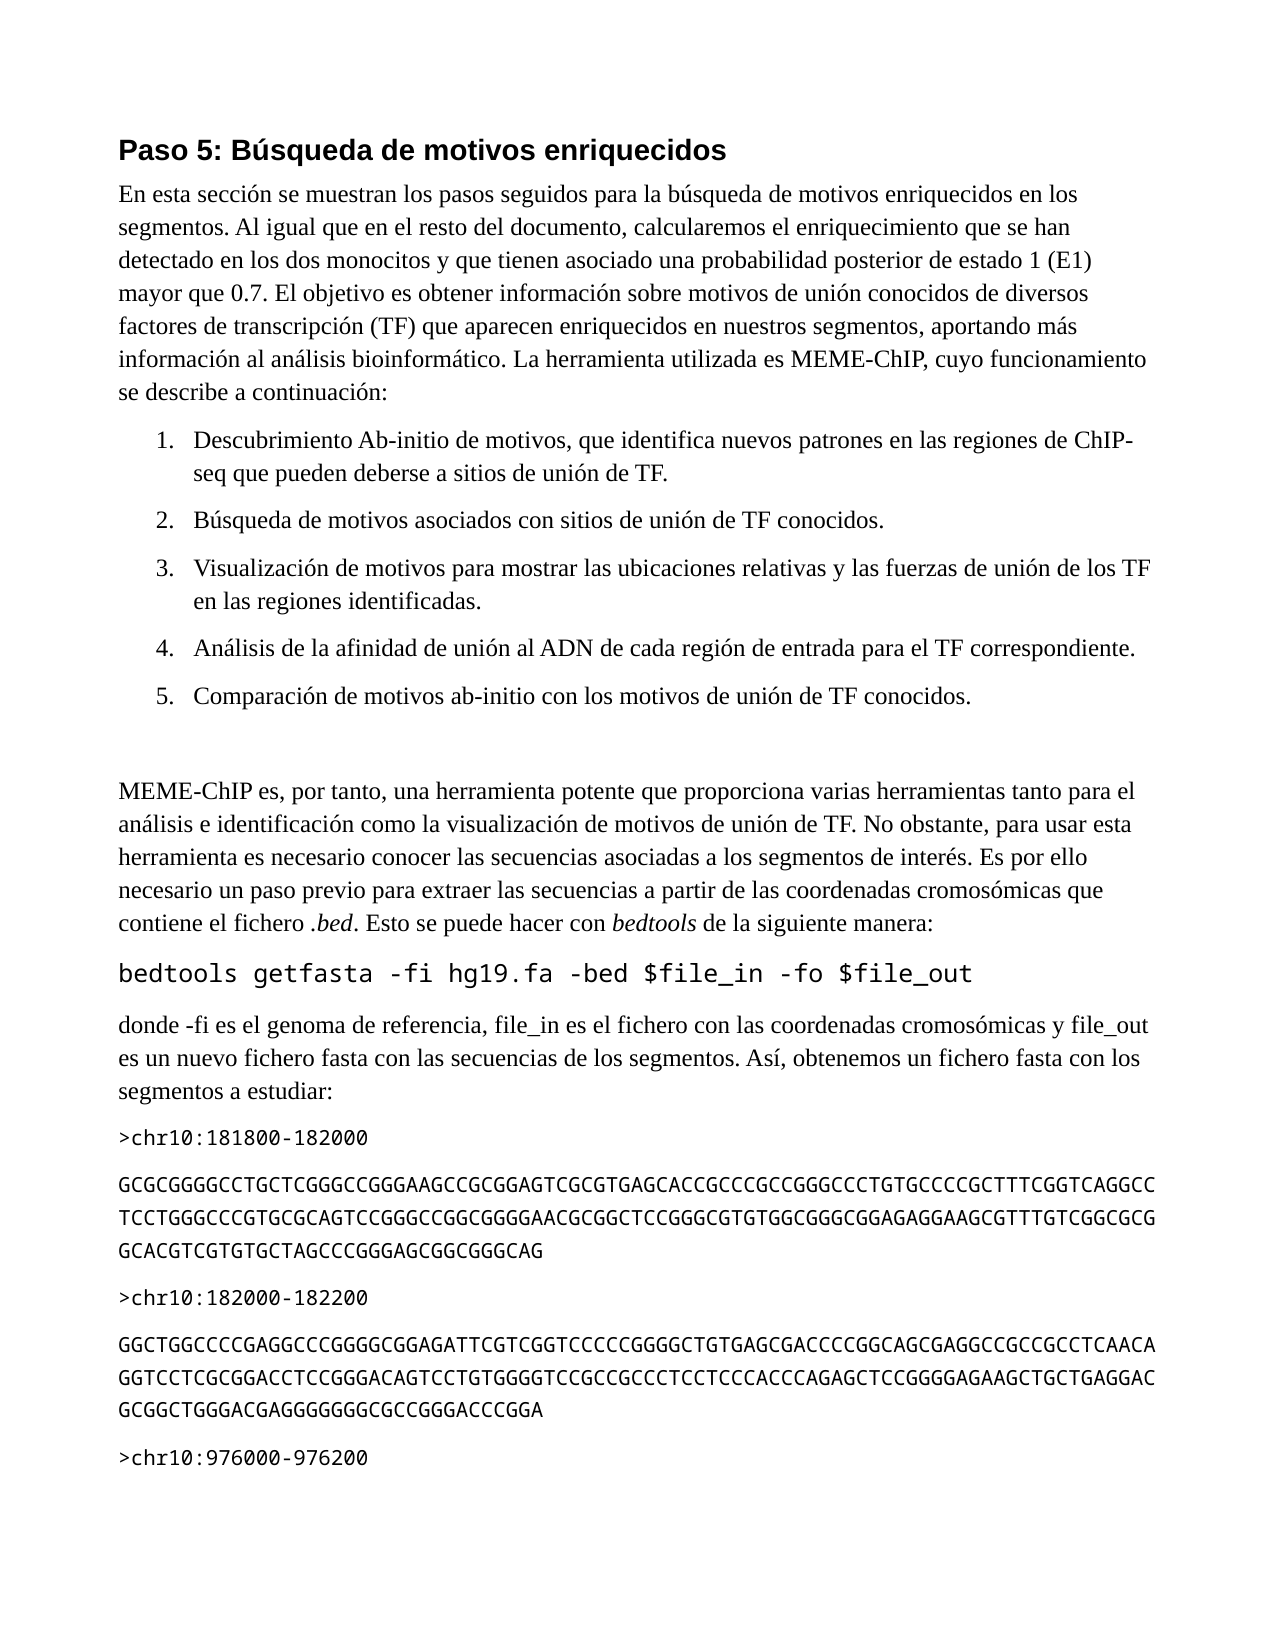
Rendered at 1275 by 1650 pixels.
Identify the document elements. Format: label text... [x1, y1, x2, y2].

list Descubrimiento Ab-initio de motivos, que identifica nuevos patrones en las regiones de ChIP-seq que pueden deberse a sitios de unión de TF. [156, 425, 1157, 486]
text donde -fi es el genoma de referencia, file_in es el fichero con las coordenadas cromosómicas y file_out es un nuevo fichero fasta con las secuencias de los segmentos. Así, obtenemos un fichero fasta con los segmentos a estudiar: [118, 1010, 1157, 1104]
list Análisis de la afinidad de unión al ADN de cada región de entrada para el TF correspondiente. [156, 633, 1157, 662]
text En esta sección se muestran los pasos seguidos para la búsqueda de motivos enriquecidos en los segmentos. Al igual que en el resto del documento, calcularemos el enriquecimiento que se han detectado en los dos monocitos y que tienen asociado una probabilidad posterior de estado 1 (E1) mayor que 0.7. El objetivo es obtener información sobre motivos de unión conocidos de diversos factores de transcripción (TF) que aparecen enriquecidos en nuestros segmentos, aportando más información al análisis bioinformático. La herramienta utilizada es MEME-ChIP, cuyo funcionamiento se describe a continuación: [118, 179, 1157, 406]
text >chr10:181800-182000 [118, 1123, 1157, 1152]
list Visualización de motivos para mostrar las ubicaciones relativas y las fuerzas de unión de los TF en las regiones identificadas. [156, 553, 1157, 615]
text MEME-ChIP es, por tanto, una herramienta potente que proporciona varias herramientas tanto para el análisis e identificación como la visualización de motivos de unión de TF. No obstante, para usar esta herramienta es necesario conocer las secuencias asociadas a los segmentos de interés. Es por ello necesario un paso previo para extraer las secuencias a partir de las coordenadas cromosómicas que contiene el fichero .bed. Esto se puede hacer con bedtools de la siguiente manera: [118, 776, 1157, 937]
text GCGCGGGGCCTGCTCGGGCCGGGAAGCCGCGGAGTCGCGTGAGCACCGCCCGCCGGGCCCTGTGCCCCGCTTTCGGTCAGGCCTCCTGGGCCCGTGCGCAGTCCGGGCCGGCGGGGAACGCGGCTCCGGGCGTGTGGCGGGCGGAGAGGAAGCGTTTGTCGGCGCGGCACGTCGTGTGCTAGCCCGGGAGCGGCGGGCAG [118, 1171, 1157, 1264]
text >chr10:976000-976200 [118, 1443, 1157, 1471]
text bedtools getfasta -fi hg19.fa -bed $file_in -fo $file_out [118, 956, 1157, 990]
subtitle Paso 5: Búsqueda de motivos enriquecidos [118, 133, 1157, 166]
list Comparación de motivos ab-initio con los motivos de unión de TF conocidos. [156, 681, 1157, 710]
text >chr10:182000-182200 [118, 1283, 1157, 1311]
list Búsqueda de motivos asociados con sitios de unión de TF conocidos. [156, 505, 1157, 534]
text GGCTGGCCCCGAGGCCCGGGGCGGAGATTCGTCGGTCCCCCGGGGCTGTGAGCGACCCCGGCAGCGAGGCCGCCGCCTCAACAGGTCCTCGCGGACCTCCGGGACAGTCCTGTGGGGTCCGCCGCCCTCCTCCCACCCAGAGCTCCGGGGAGAAGCTGCTGAGGACGCGGCTGGGACGAGGGGGGGCGCCGGGACCCGGA [118, 1330, 1157, 1424]
